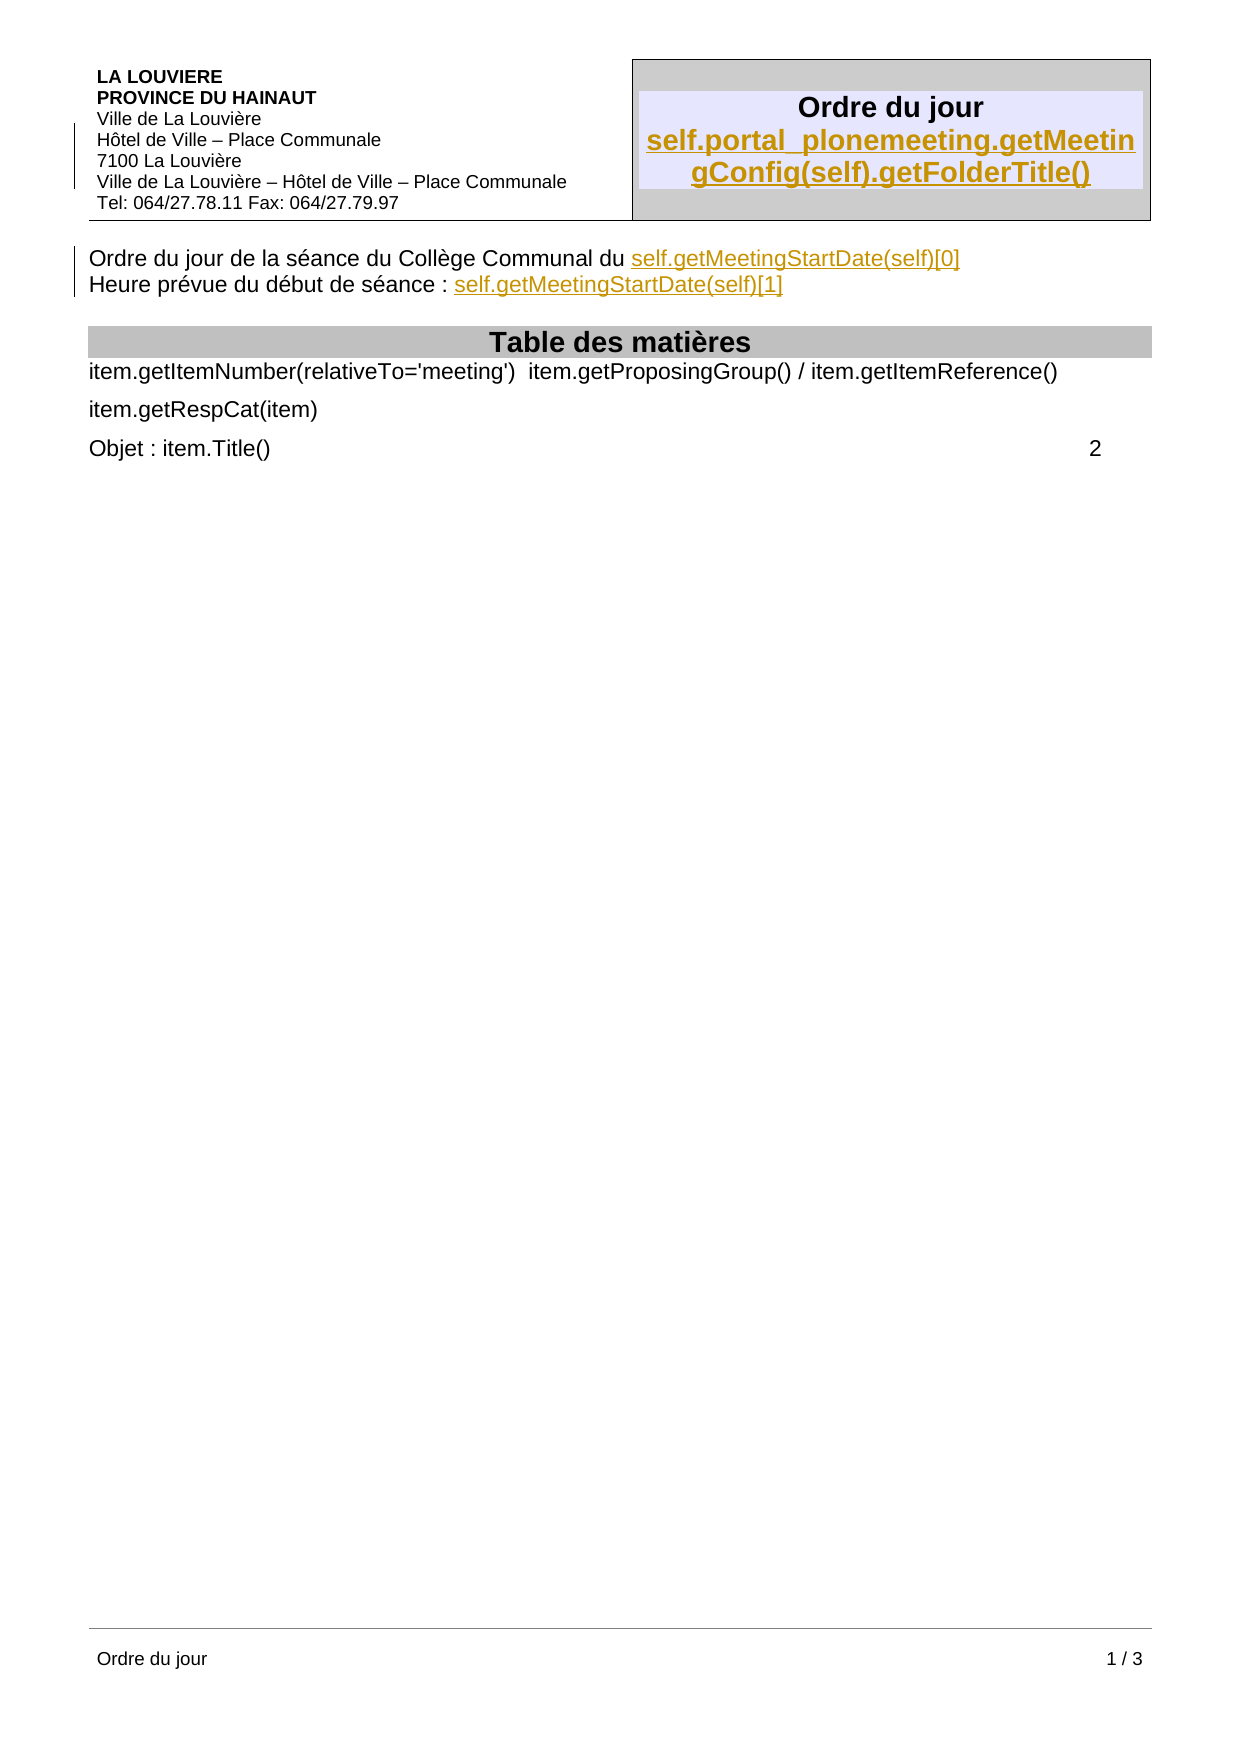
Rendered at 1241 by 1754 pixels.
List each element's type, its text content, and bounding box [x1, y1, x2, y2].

table_header Ordre du jour self.portal_plonemeeting.getMeetingConfig(self).getFolderTitle() [633, 60, 1150, 220]
subtitle Table des matières [88, 326, 1152, 358]
text Objet : item.Title() 2 [88, 435, 1152, 461]
text Ordre du jour de la séance du Collège Communal du self.getMeetingStartDate(self)[0] [88, 246, 1152, 272]
text item.getItemNumber(relativeTo='meeting') item.getProposingGroup() / item.getItemReference() item.getRespCat(item) [88, 358, 1152, 422]
text Heure prévue du début de séance : self.getMeetingStartDate(self)[1] [88, 272, 1152, 297]
table_header LA LOUVIERE PROVINCE DU HAINAUT Ville de La Louvière Hôtel de Ville – Place Communale 7100 La Louvière Ville de La Louvière – Hôtel de Ville – Place Communale Tel: 064/27.78.11 Fax: 064/27.79.97 [89, 59, 632, 220]
